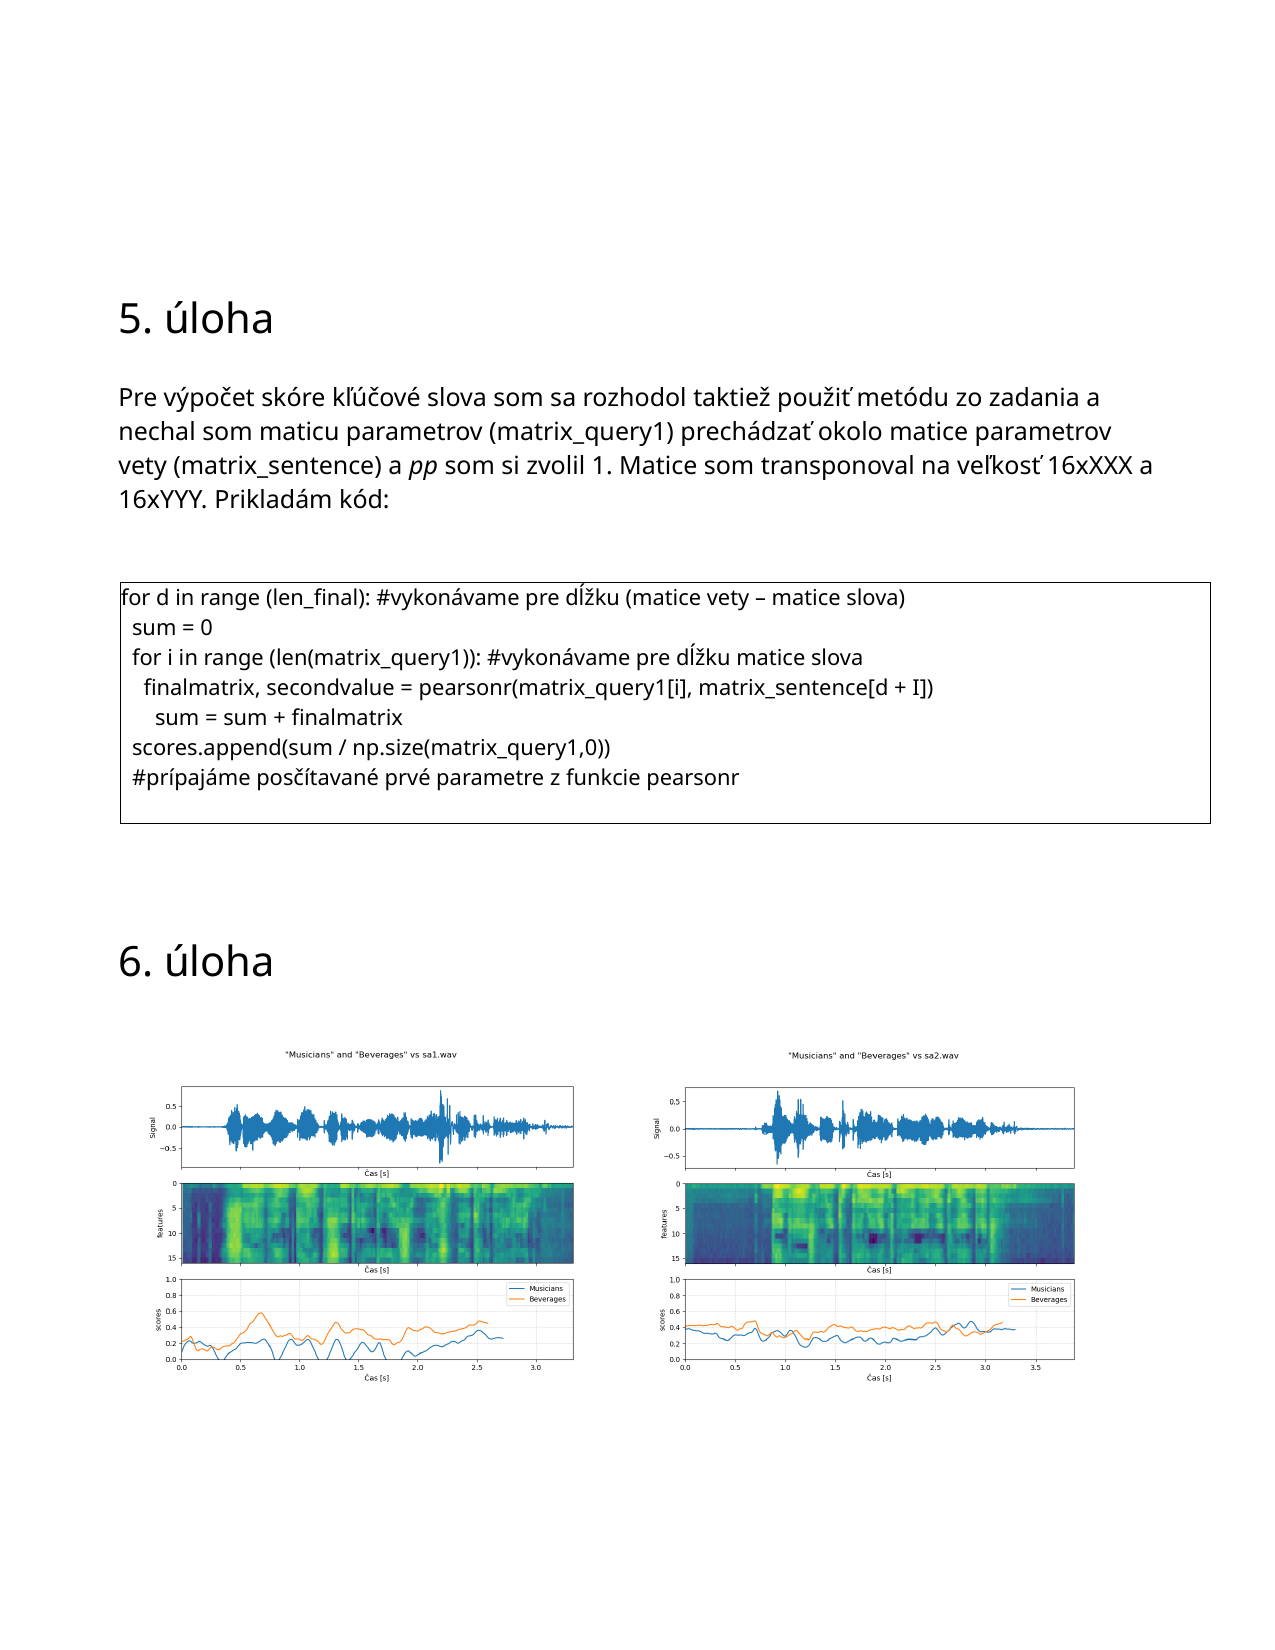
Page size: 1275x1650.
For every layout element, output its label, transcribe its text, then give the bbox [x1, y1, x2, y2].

picture [118, 1045, 1124, 1398]
text Pre výpočet skóre kľúčové slova som sa rozhodol taktiež použiť metódu zo zadania a nechal som maticu parametrov (matrix_query1) prechádzať okolo matice parametrov vety (matrix_sentence) a pp som si zvolil 1. Matice som transponoval na veľkosť 16xXXX a 16xYYY. Prikladám kód: [118, 379, 1157, 516]
text 5. úloha [118, 288, 1157, 345]
text 6. úloha [118, 931, 1157, 988]
